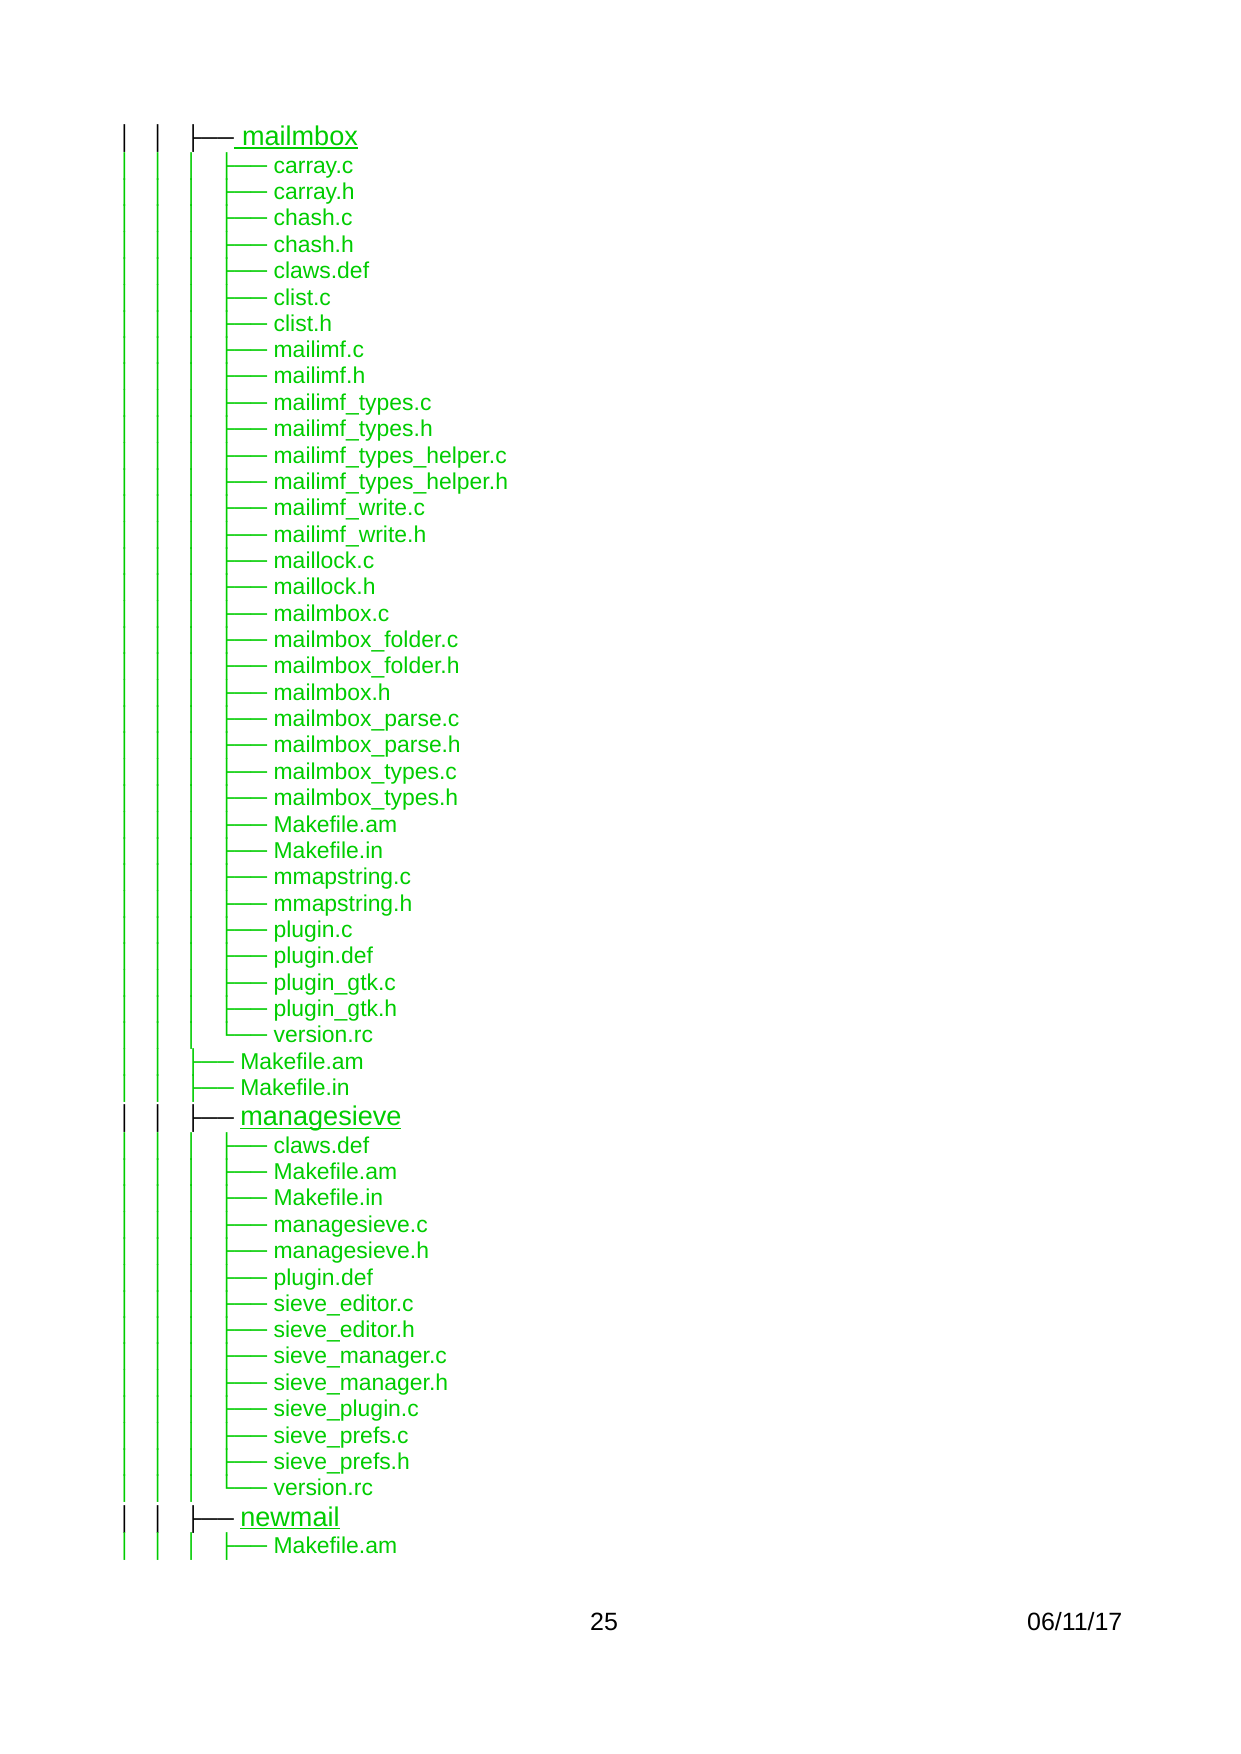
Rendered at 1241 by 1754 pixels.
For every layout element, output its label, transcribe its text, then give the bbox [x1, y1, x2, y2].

text │ │ │ ├── mailimf.h [158, 362, 190, 389]
text │ │ │ ├── Makefile.in [227, 837, 1122, 863]
text │ │ │ ├── mailmbox.c [192, 600, 225, 626]
text │ │ │ ├── mailimf_types.h [125, 415, 156, 442]
text │ │ │ ├── mailmbox_parse.c [125, 705, 156, 731]
text │ │ ├── Makefile.am [125, 1048, 156, 1074]
text │ │ │ ├── mmapstring.h [227, 889, 1122, 916]
text │ │ │ ├── chash.h [227, 231, 1122, 257]
text │ │ │ ├── mailmbox_parse.h [227, 731, 1122, 758]
text │ │ │ ├── carray.h [227, 178, 1122, 204]
text │ │ │ ├── mmapstring.c [158, 863, 190, 889]
text │ │ │ ├── sieve_manager.c [125, 1342, 156, 1369]
text │ │ │ ├── Makefile.in [125, 1184, 156, 1211]
text │ │ │ ├── clist.h [125, 310, 156, 336]
text │ │ │ ├── Makefile.am [125, 1158, 156, 1184]
text │ │ │ ├── mmapstring.h [192, 889, 225, 916]
text │ │ │ ├── managesieve.h [192, 1237, 225, 1263]
text │ │ │ ├── sieve_plugin.c [158, 1395, 190, 1422]
text │ │ │ ├── maillock.h [227, 573, 1122, 600]
text │ │ │ ├── carray.h [125, 178, 156, 204]
text │ │ │ ├── mailmbox_types.c [125, 758, 156, 784]
text │ │ │ ├── mailimf_types_helper.h [125, 468, 156, 494]
text │ │ │ ├── mailimf.c [192, 336, 225, 362]
text │ │ │ ├── chash.h [192, 231, 225, 257]
text │ │ │ ├── mailmbox_folder.c [227, 626, 1122, 652]
text │ │ │ ├── plugin_gtk.h [227, 995, 1122, 1021]
text │ │ │ ├── mailmbox_folder.h [192, 652, 225, 679]
text │ │ │ ├── mailmbox.c [125, 600, 156, 626]
text │ │ │ ├── managesieve.c [158, 1211, 190, 1237]
text │ │ │ ├── sieve_manager.h [158, 1369, 190, 1395]
text │ │ │ ├── mailmbox.h [192, 679, 225, 705]
text │ │ │ ├── clist.h [192, 310, 225, 336]
text │ │ │ ├── mailimf_types_helper.h [158, 468, 190, 494]
text │ │ │ ├── carray.h [192, 178, 225, 204]
text │ │ │ ├── mailimf_write.h [192, 521, 225, 547]
text │ │ │ ├── mailmbox_folder.h [125, 652, 156, 679]
text │ │ │ ├── sieve_prefs.c [125, 1422, 156, 1448]
text │ │ │ ├── mailimf_types_helper.h [192, 468, 225, 494]
text │ │ │ ├── mmapstring.h [158, 889, 190, 916]
text │ │ │ ├── sieve_manager.c [158, 1342, 190, 1369]
text │ │ │ ├── mailimf_types.h [192, 415, 225, 442]
text │ │ │ ├── mailimf.c [227, 336, 1122, 362]
text │ │ │ ├── sieve_editor.c [158, 1290, 190, 1316]
text │ │ │ ├── mailmbox_parse.h [158, 731, 190, 758]
text │ │ │ ├── chash.h [125, 231, 156, 257]
text │ │ ├── Makefile.in [194, 1074, 1122, 1100]
text │ │ │ ├── plugin.def [192, 1263, 225, 1290]
text │ │ │ ├── mailmbox_types.h [227, 784, 1122, 811]
text │ │ │ ├── mailimf.c [158, 336, 190, 362]
text │ │ │ ├── sieve_prefs.h [227, 1448, 1122, 1474]
text │ │ │ ├── mailimf_write.h [227, 521, 1122, 547]
text │ │ │ ├── mailimf_types.c [192, 389, 225, 415]
text │ │ │ ├── mailimf_types.h [227, 415, 1122, 442]
text │ │ │ ├── plugin_gtk.c [158, 969, 190, 995]
text │ │ │ ├── Makefile.am [158, 811, 190, 837]
text │ │ │ ├── plugin.def [227, 942, 1122, 969]
text │ │ │ ├── plugin.c [192, 916, 225, 942]
text │ │ │ ├── claws.def [158, 257, 190, 283]
text │ │ │ ├── managesieve.c [125, 1211, 156, 1237]
text │ │ │ ├── mailmbox_types.c [158, 758, 190, 784]
text │ │ │ ├── sieve_editor.c [125, 1290, 156, 1316]
text │ │ │ ├── sieve_editor.c [227, 1290, 1122, 1316]
text │ │ │ ├── claws.def [227, 257, 1122, 283]
text │ │ │ ├── mailmbox_types.h [158, 784, 190, 811]
text │ │ │ ├── carray.h [158, 178, 190, 204]
text │ │ │ ├── clist.c [158, 283, 190, 310]
text │ │ │ ├── mailmbox_parse.c [227, 705, 1122, 731]
text │ │ │ ├── managesieve.h [158, 1237, 190, 1263]
text │ │ │ ├── mailimf_types_helper.h [227, 468, 1122, 494]
text │ │ │ ├── mailimf.c [125, 336, 156, 362]
text │ │ │ ├── plugin.def [125, 942, 156, 969]
text │ │ │ ├── claws.def [192, 257, 225, 283]
text │ │ │ ├── carray.c [158, 152, 190, 178]
text │ │ │ ├── mailmbox_folder.h [227, 652, 1122, 679]
text │ │ │ ├── mailimf.h [192, 362, 225, 389]
text │ │ │ ├── maillock.c [125, 547, 156, 573]
text │ │ │ └── version.rc [125, 1474, 156, 1501]
text │ │ │ ├── sieve_editor.h [192, 1316, 225, 1342]
text │ │ ├── mailmbox [118, 118, 1122, 152]
text │ │ │ ├── clist.c [227, 283, 1122, 310]
text │ │ │ ├── mailmbox_parse.c [158, 705, 190, 731]
text │ │ │ ├── managesieve.c [227, 1211, 1122, 1237]
text │ │ │ ├── mmapstring.h [125, 889, 156, 916]
text │ │ │ ├── mailimf_types.h [158, 415, 190, 442]
text │ │ │ ├── sieve_manager.c [192, 1342, 225, 1369]
text │ │ │ ├── sieve_prefs.h [125, 1448, 156, 1474]
text │ │ │ ├── mailimf_write.c [227, 494, 1122, 521]
text │ │ │ ├── mailmbox.h [125, 679, 156, 705]
text │ │ │ ├── clist.c [192, 283, 225, 310]
text │ │ │ ├── sieve_editor.h [227, 1316, 1122, 1342]
text │ │ │ ├── maillock.h [192, 573, 225, 600]
text │ │ │ ├── Makefile.am [227, 1532, 1122, 1558]
text │ │ │ ├── mailmbox_folder.c [158, 626, 190, 652]
text │ │ │ ├── managesieve.c [192, 1211, 225, 1237]
text │ │ │ ├── mailimf_types_helper.c [125, 442, 156, 468]
text │ │ │ ├── plugin.c [227, 916, 1122, 942]
text │ │ │ ├── mailmbox_types.c [192, 758, 225, 784]
text │ │ │ ├── sieve_manager.c [227, 1342, 1122, 1369]
text │ │ │ ├── mailmbox_folder.c [192, 626, 225, 652]
text │ │ │ ├── sieve_plugin.c [125, 1395, 156, 1422]
text │ │ │ ├── chash.c [158, 204, 190, 231]
text │ │ │ ├── sieve_prefs.c [158, 1422, 190, 1448]
text │ │ │ ├── mailimf.h [125, 362, 156, 389]
text │ │ │ ├── mailimf_types_helper.c [158, 442, 190, 468]
text │ │ │ ├── sieve_prefs.h [192, 1448, 225, 1474]
text │ │ │ ├── mailmbox.c [158, 600, 190, 626]
text │ │ │ ├── sieve_manager.h [192, 1369, 225, 1395]
text │ │ │ ├── chash.h [158, 231, 190, 257]
text │ │ │ ├── sieve_editor.h [125, 1316, 156, 1342]
text │ │ │ ├── managesieve.h [227, 1237, 1122, 1263]
text │ │ │ ├── Makefile.in [227, 1184, 1122, 1211]
text │ │ │ ├── mailmbox_parse.h [192, 731, 225, 758]
text │ │ │ ├── Makefile.am [227, 1158, 1122, 1184]
text │ │ │ ├── mailimf_types.c [227, 389, 1122, 415]
text │ │ │ └── version.rc [192, 1021, 1122, 1048]
text │ │ │ ├── mmapstring.c [125, 863, 156, 889]
text │ │ │ ├── mailimf_write.h [158, 521, 190, 547]
text │ │ ├── newmail [118, 1501, 1122, 1532]
text │ │ │ ├── claws.def [125, 1132, 156, 1158]
text │ │ │ └── version.rc [125, 1021, 156, 1048]
text │ │ │ ├── Makefile.am [192, 1532, 225, 1558]
text │ │ │ ├── mmapstring.c [192, 863, 225, 889]
text │ │ │ ├── carray.c [192, 152, 225, 178]
text │ │ │ ├── Makefile.am [192, 811, 225, 837]
text │ │ │ └── version.rc [158, 1474, 190, 1501]
text │ │ │ ├── Makefile.am [125, 1532, 156, 1558]
text │ │ │ ├── Makefile.am [125, 811, 156, 837]
text │ │ │ ├── mailimf_types_helper.c [192, 442, 225, 468]
text │ │ │ ├── sieve_editor.c [192, 1290, 225, 1316]
text │ │ │ ├── maillock.c [192, 547, 225, 573]
text │ │ │ ├── claws.def [158, 1132, 190, 1158]
text │ │ │ ├── mailimf_types_helper.c [227, 442, 1122, 468]
text │ │ │ ├── sieve_prefs.h [158, 1448, 190, 1474]
text │ │ │ ├── maillock.c [227, 547, 1122, 573]
text │ │ │ └── version.rc [158, 1021, 190, 1048]
text │ │ │ ├── plugin.def [125, 1263, 156, 1290]
text │ │ ├── Makefile.in [160, 1074, 192, 1100]
text │ │ │ ├── mmapstring.c [227, 863, 1122, 889]
text │ │ │ ├── sieve_manager.h [227, 1369, 1122, 1395]
text │ │ │ ├── Makefile.in [158, 837, 190, 863]
text │ │ │ ├── plugin_gtk.c [192, 969, 225, 995]
text │ │ │ ├── clist.h [227, 310, 1122, 336]
text │ │ │ ├── plugin.def [192, 942, 225, 969]
text │ │ │ ├── mailimf_write.c [192, 494, 225, 521]
text │ │ │ ├── mailimf_types.c [158, 389, 190, 415]
text │ │ ├── managesieve [118, 1100, 1122, 1132]
text │ │ │ ├── sieve_prefs.c [192, 1422, 225, 1448]
text │ │ │ ├── mailmbox.h [227, 679, 1122, 705]
text │ │ │ ├── mailmbox_folder.c [125, 626, 156, 652]
text │ │ │ ├── mailmbox_types.h [192, 784, 225, 811]
text │ │ │ ├── plugin.def [158, 942, 190, 969]
text │ │ │ ├── Makefile.in [158, 1184, 190, 1211]
text │ │ │ ├── mailimf.h [227, 362, 1122, 389]
text │ │ │ ├── claws.def [192, 1132, 225, 1158]
text │ │ │ ├── sieve_plugin.c [227, 1395, 1122, 1422]
text │ │ │ ├── plugin_gtk.h [158, 995, 190, 1021]
text │ │ │ ├── sieve_manager.h [125, 1369, 156, 1395]
text │ │ │ └── version.rc [192, 1474, 1122, 1501]
text │ │ │ ├── plugin_gtk.c [125, 969, 156, 995]
text │ │ │ ├── plugin.c [158, 916, 190, 942]
text │ │ │ ├── mailmbox_parse.h [125, 731, 156, 758]
text │ │ │ ├── carray.c [125, 152, 156, 178]
text │ │ │ ├── claws.def [227, 1132, 1122, 1158]
text │ │ │ ├── sieve_editor.h [158, 1316, 190, 1342]
text │ │ │ ├── mailmbox.c [227, 600, 1122, 626]
text │ │ │ ├── claws.def [125, 257, 156, 283]
text │ │ │ ├── maillock.h [158, 573, 190, 600]
text │ │ │ ├── plugin_gtk.h [192, 995, 225, 1021]
text │ │ │ ├── plugin_gtk.c [227, 969, 1122, 995]
text │ │ ├── Makefile.in [125, 1074, 156, 1100]
text │ │ │ ├── mailimf_write.c [125, 494, 156, 521]
text │ │ │ ├── chash.c [192, 204, 225, 231]
text │ │ │ ├── carray.c [227, 152, 1122, 178]
text │ │ │ ├── chash.c [227, 204, 1122, 231]
text │ │ │ ├── Makefile.am [158, 1158, 190, 1184]
text │ │ │ ├── Makefile.in [192, 837, 225, 863]
text │ │ │ ├── sieve_prefs.c [227, 1422, 1122, 1448]
text │ │ │ ├── plugin_gtk.h [125, 995, 156, 1021]
text │ │ │ ├── Makefile.am [158, 1532, 190, 1558]
text │ │ │ ├── Makefile.in [125, 837, 156, 863]
text │ │ │ ├── Makefile.am [227, 811, 1122, 837]
text │ │ │ ├── maillock.h [125, 573, 156, 600]
text │ │ ├── Makefile.am [158, 1048, 192, 1074]
text │ │ │ ├── plugin.c [125, 916, 156, 942]
text │ │ │ ├── mailimf_write.c [158, 494, 190, 521]
text │ │ │ ├── mailmbox_parse.c [192, 705, 225, 731]
text │ │ │ ├── clist.h [158, 310, 190, 336]
text │ │ │ ├── mailmbox_types.c [227, 758, 1122, 784]
text │ │ │ ├── plugin.def [158, 1263, 190, 1290]
text │ │ │ ├── mailmbox.h [158, 679, 190, 705]
text │ │ │ ├── clist.c [125, 283, 156, 310]
text │ │ │ ├── plugin.def [227, 1263, 1122, 1290]
text │ │ ├── Makefile.am [194, 1048, 1122, 1074]
text │ │ │ ├── maillock.c [158, 547, 190, 573]
text │ │ │ ├── mailmbox_folder.h [158, 652, 190, 679]
text │ │ │ ├── sieve_plugin.c [192, 1395, 225, 1422]
text │ │ │ ├── chash.c [125, 204, 156, 231]
text │ │ │ ├── mailimf_write.h [125, 521, 156, 547]
text │ │ │ ├── Makefile.am [192, 1158, 225, 1184]
text │ │ │ ├── mailmbox_types.h [125, 784, 156, 811]
text │ │ │ ├── Makefile.in [192, 1184, 225, 1211]
text │ │ │ ├── mailimf_types.c [125, 389, 156, 415]
text │ │ │ ├── managesieve.h [125, 1237, 156, 1263]
